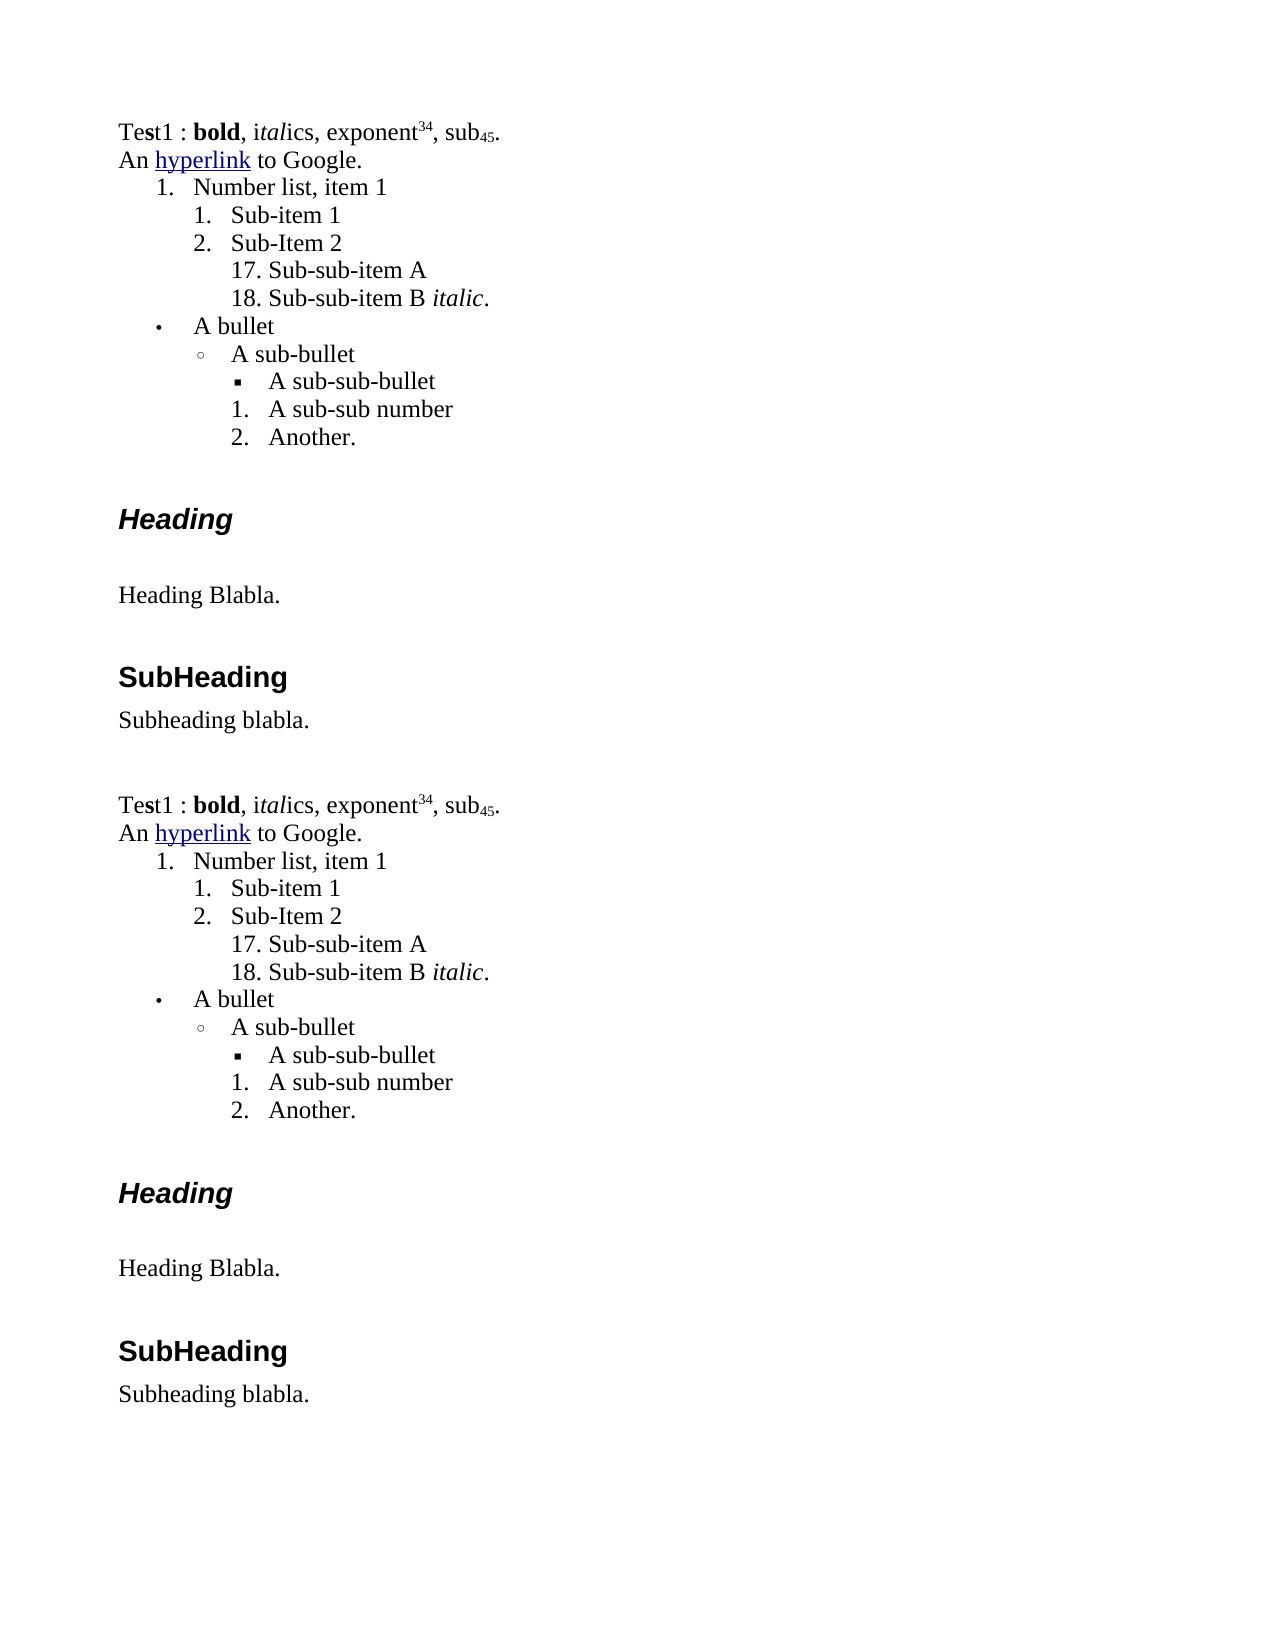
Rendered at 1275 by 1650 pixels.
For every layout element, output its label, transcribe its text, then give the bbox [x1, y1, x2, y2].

list Number list, item 1 [156, 847, 1157, 874]
text An hyperlink to Google. [118, 819, 1157, 847]
text Heading Blabla. [118, 1254, 1157, 1310]
list Another. [231, 1096, 1157, 1152]
text Subheading blabla. [118, 1380, 1157, 1435]
list A sub-bullet [193, 1013, 1157, 1041]
list A sub-sub number [231, 1068, 1157, 1096]
subtitle SubHeading [118, 1335, 1157, 1367]
list Sub-item 1 [193, 874, 1157, 902]
list A sub-sub-bullet [231, 1041, 1157, 1068]
list Sub-sub-item A [231, 930, 1157, 958]
text Test1 : bold, italics, exponent34, sub45. [118, 791, 1157, 819]
list A bullet [156, 985, 1157, 1013]
list Sub-sub-item B italic. [231, 958, 1157, 985]
list Sub-Item 2 [193, 902, 1157, 930]
subtitle Heading [118, 1177, 1157, 1242]
